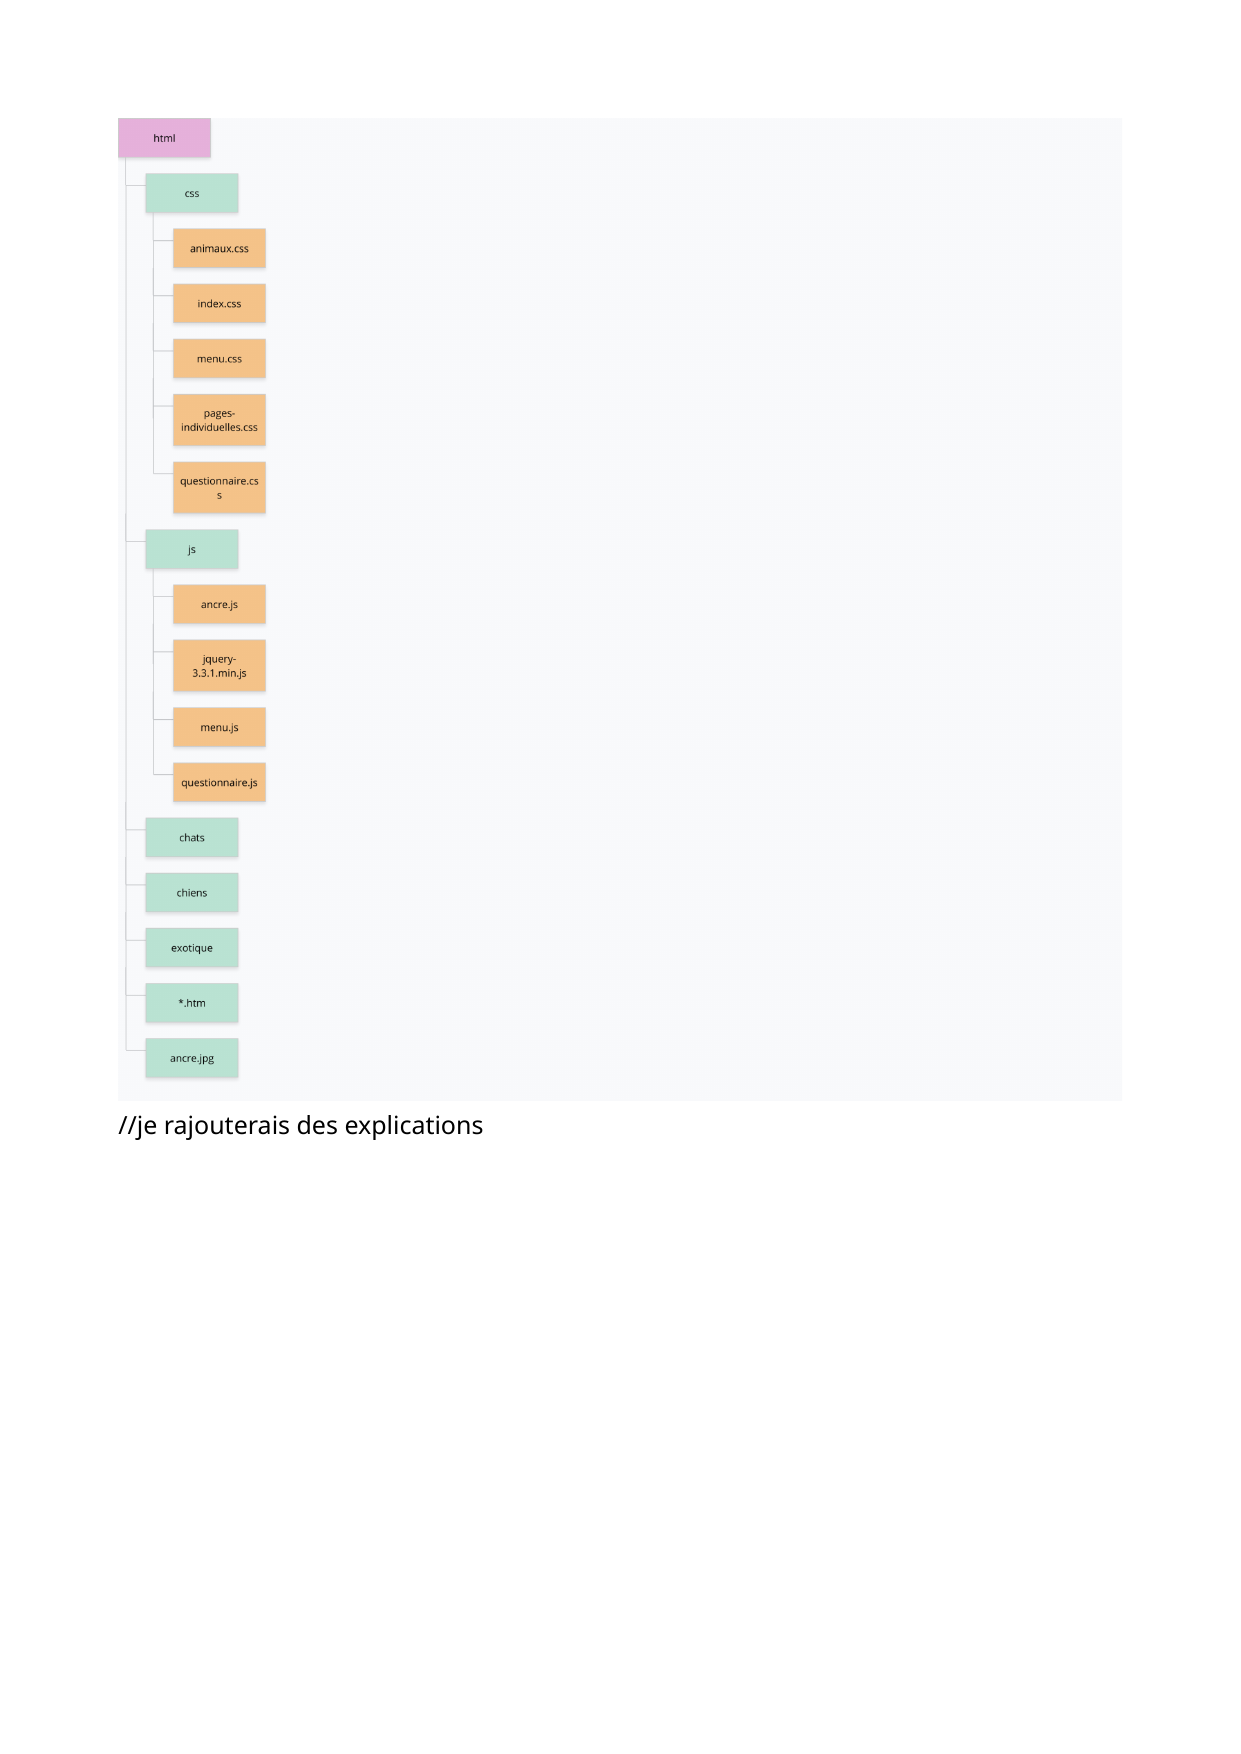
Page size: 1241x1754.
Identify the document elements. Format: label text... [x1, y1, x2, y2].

picture [118, 118, 1123, 1101]
text //je rajouterais des explications [118, 1101, 1122, 1142]
